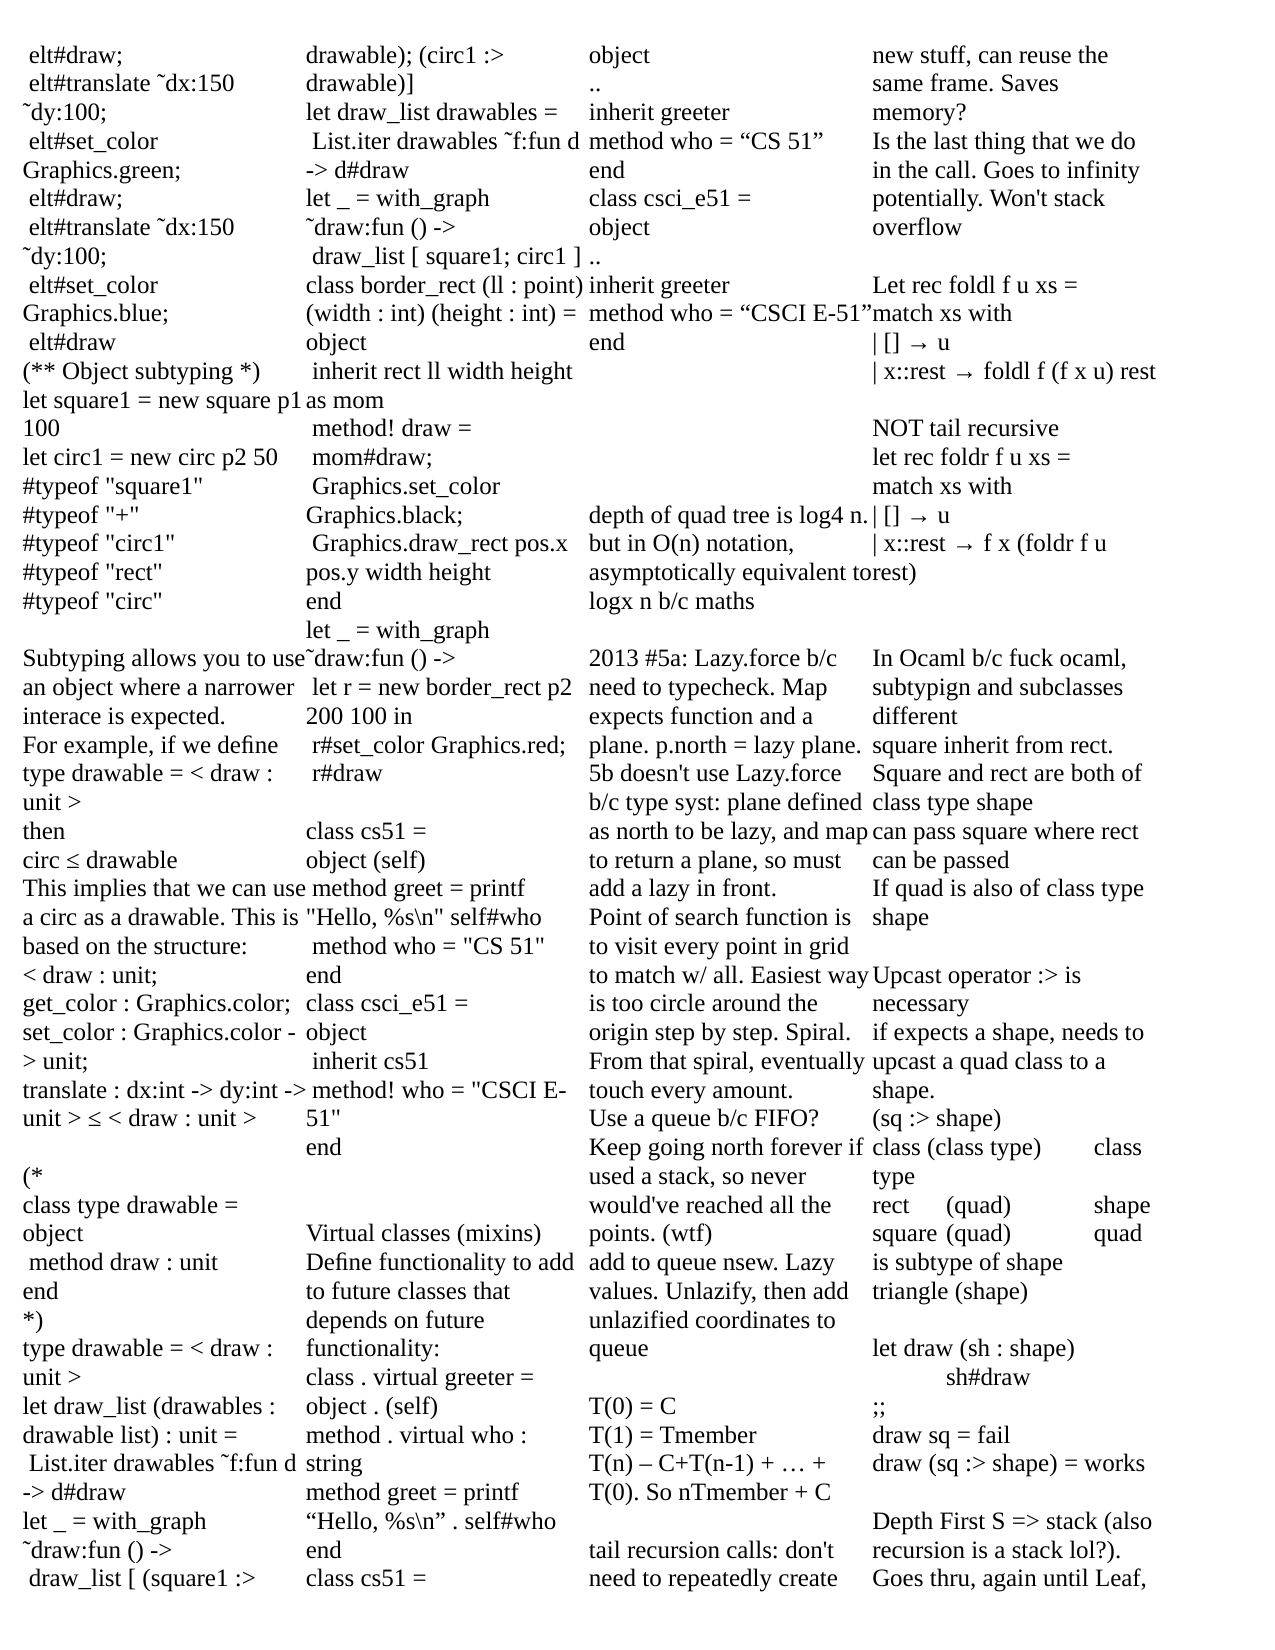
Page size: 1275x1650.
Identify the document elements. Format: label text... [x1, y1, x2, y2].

text mom#draw; [307, 442, 590, 471]
text Square and rect are both of class type shape [873, 758, 1157, 816]
text sh#draw [873, 1362, 1157, 1391]
text Point of search function is to visit every point in grid to match w/ all. Easiest way is too circle around the origin step by step. Spiral. From that spiral, eventually touch every amount. [590, 902, 873, 1103]
text end [590, 155, 873, 183]
text method draw : unit [22, 1247, 307, 1276]
text end [307, 960, 590, 988]
text triangle (shape) [873, 1276, 1157, 1305]
text method who = "CS 51" [307, 931, 590, 960]
text method! who = "CSCI E-51" [307, 1075, 590, 1132]
text class cs51 = [307, 1563, 590, 1592]
text if expects a shape, needs to upcast a quad class to a shape. [873, 1017, 1157, 1103]
text drawable); (circ1 :> drawable)] [307, 40, 590, 97]
text end [590, 327, 873, 356]
text let r = new border_rect p2 200 100 in [307, 672, 590, 730]
text elt#draw [22, 327, 307, 356]
text add to queue nsew. Lazy values. Unlazify, then add unlazified coordinates to queue [590, 1247, 873, 1362]
text end [307, 1132, 590, 1161]
text | [] → u [873, 500, 1157, 528]
text This implies that we can use a circ as a drawable. This is based on the structure: [22, 873, 307, 960]
text method who = “CSCI E-51” [590, 298, 873, 327]
text (* [22, 1161, 307, 1190]
text elt#draw; [22, 183, 307, 212]
text 5b doesn't use Lazy.force b/c type syst: plane defined as north to be lazy, and map to return a plane, so must add a lazy in front. [590, 758, 873, 902]
text object [22, 1218, 307, 1247]
text inherit rect ll width height as mom [307, 356, 590, 413]
text let draw (sh : shape) [873, 1333, 1157, 1362]
text #typeof "circ" [22, 586, 307, 615]
text let square1 = new square p1 100 [22, 385, 307, 442]
text T(1) = Tmember [590, 1420, 873, 1448]
text | x::rest → foldl f (f x u) rest [873, 356, 1157, 385]
text *) [22, 1305, 307, 1333]
text elt#translate ˜dx:150 ˜dy:100; [22, 212, 307, 270]
text class csci_e51 = [307, 988, 590, 1017]
text draw_list [ (square1 :> [22, 1563, 307, 1592]
text method! draw = [307, 413, 590, 442]
text let _ = with_graph ˜draw:fun () -> [307, 615, 590, 672]
text elt#set_color Graphics.blue; [22, 270, 307, 327]
text depth of quad tree is log4 n. but in O(n) notation, asymptotically equivalent to logx n b/c maths [590, 500, 873, 615]
text class cs51 = [307, 816, 590, 845]
text List.iter drawables ˜f:fun d -> d#draw [307, 126, 590, 183]
text match xs with [873, 298, 1157, 327]
text | x::rest → f x (foldr f u rest) [873, 528, 1157, 586]
text let draw_list drawables = [307, 97, 590, 126]
text inherit cs51 [307, 1046, 590, 1075]
text method . virtual who : string [307, 1420, 590, 1477]
text Use a queue b/c FIFO? [590, 1103, 873, 1132]
text #typeof "circ1" [22, 528, 307, 557]
text (** Object subtyping *) [22, 356, 307, 385]
text Virtual classes (mixins) [307, 1218, 590, 1247]
text class . virtual greeter = [307, 1362, 590, 1391]
text For example, if we deﬁne [22, 730, 307, 758]
text square (quad) quad is subtype of shape [873, 1218, 1157, 1276]
text object (self) [307, 845, 590, 873]
text Graphics.draw_rect pos.x pos.y width height [307, 528, 590, 586]
text then [22, 816, 307, 845]
text type drawable = < draw : unit > [22, 1333, 307, 1391]
text Upcast operator :> is necessary [873, 960, 1157, 1017]
text elt#draw; [22, 40, 307, 68]
text method who = “CS 51” [590, 126, 873, 155]
text match xs with [873, 471, 1157, 500]
text inherit greeter [590, 97, 873, 126]
text draw (sq :> shape) = works [873, 1448, 1157, 1477]
text class (class type) class type [873, 1132, 1157, 1190]
text 2013 #5a: Lazy.force b/c need to typecheck. Map expects function and a plane. p.north = lazy plane. [590, 643, 873, 758]
text new stuff, can reuse the same frame. Saves memory? [873, 40, 1157, 126]
text .. [590, 241, 873, 270]
text object . (self) [307, 1391, 590, 1420]
text draw sq = fail [873, 1420, 1157, 1448]
text end [307, 1535, 590, 1563]
text #typeof "+" [22, 500, 307, 528]
text If quad is also of class type shape [873, 873, 1157, 931]
text Let rec foldl f u xs = [873, 270, 1157, 298]
text translate : dx:int -> dy:int -> unit > ≤ < draw : unit > [22, 1075, 307, 1132]
text let rec foldr f u xs = [873, 442, 1157, 471]
text method greet = printf “Hello, %s\n” . self#who [307, 1477, 590, 1535]
text class border_rect (ll : point) (width : int) (height : int) = [307, 270, 590, 327]
text rect (quad) shape [873, 1190, 1157, 1218]
text end [307, 586, 590, 615]
text class type drawable = [22, 1190, 307, 1218]
text T(0) = C [590, 1391, 873, 1420]
text Graphics.set_color Graphics.black; [307, 471, 590, 528]
text object [307, 327, 590, 356]
text class csci_e51 = [590, 183, 873, 212]
text < draw : unit; [22, 960, 307, 988]
text T(n) – C+T(n-1) + … + T(0). So nTmember + C [590, 1448, 873, 1506]
text tail recursion calls: don't need to repeatedly create [590, 1535, 873, 1592]
text let _ = with_graph ˜draw:fun () -> [22, 1506, 307, 1563]
text end [22, 1276, 307, 1305]
text r#draw [307, 758, 590, 787]
text Is the last thing that we do in the call. Goes to infinity potentially. Won't stack overflow [873, 126, 1157, 241]
text circ ≤ drawable [22, 845, 307, 873]
text can pass square where rect can be passed [873, 816, 1157, 873]
text Subtyping allows you to use an object where a narrower interace is expected. [22, 643, 307, 730]
text Deﬁne functionality to add to future classes that depends on future functionality: [307, 1247, 590, 1362]
text type drawable = < draw : unit > [22, 758, 307, 816]
text inherit greeter [590, 270, 873, 298]
text let _ = with_graph ˜draw:fun () -> [307, 183, 590, 241]
text NOT tail recursive [873, 413, 1157, 442]
text get_color : Graphics.color; [22, 988, 307, 1017]
text In Ocaml b/c fuck ocaml, subtypign and subclasses different [873, 643, 1157, 730]
text ;; [873, 1391, 1157, 1420]
text elt#set_color Graphics.green; [22, 126, 307, 183]
text List.iter drawables ˜f:fun d -> d#draw [22, 1448, 307, 1506]
text elt#translate ˜dx:150 ˜dy:100; [22, 68, 307, 126]
text object [590, 40, 873, 68]
text set_color : Graphics.color -> unit; [22, 1017, 307, 1075]
text (sq :> shape) [873, 1103, 1157, 1132]
text r#set_color Graphics.red; [307, 730, 590, 758]
text square inherit from rect. [873, 730, 1157, 758]
text | [] → u [873, 327, 1157, 356]
text Depth First S => stack (also recursion is a stack lol?). Goes thru, again until Leaf, [873, 1506, 1157, 1592]
text .. [590, 68, 873, 97]
text object [590, 212, 873, 241]
text method greet = printf "Hello, %s\n" self#who [307, 873, 590, 931]
text draw_list [ square1; circ1 ] [307, 241, 590, 270]
text #typeof "square1" [22, 471, 307, 500]
text Keep going north forever if used a stack, so never would've reached all the points. (wtf) [590, 1132, 873, 1247]
text #typeof "rect" [22, 557, 307, 586]
text object [307, 1017, 590, 1046]
text let draw_list (drawables : drawable list) : unit = [22, 1391, 307, 1448]
text let circ1 = new circ p2 50 [22, 442, 307, 471]
